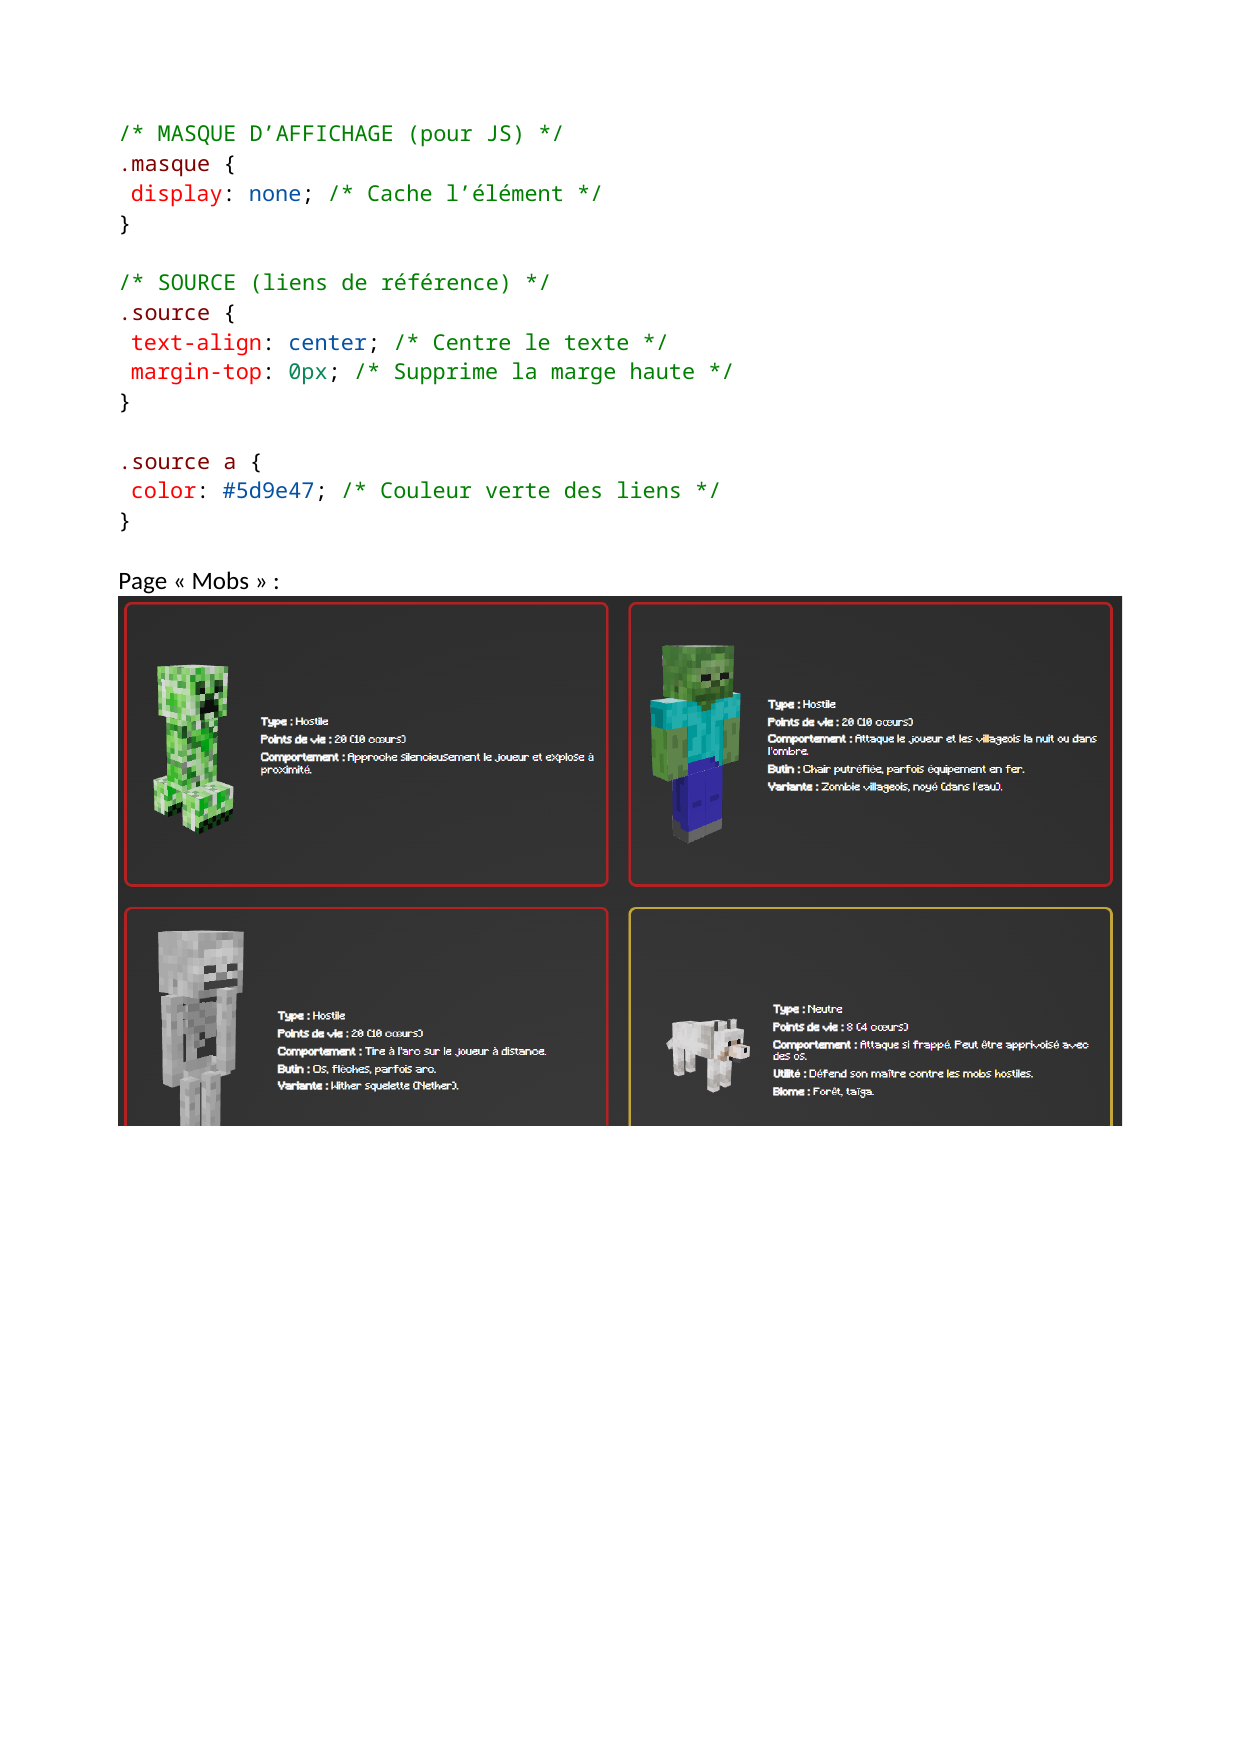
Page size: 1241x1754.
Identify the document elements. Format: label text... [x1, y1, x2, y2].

text /* SOURCE (liens de référence) */ [118, 267, 1122, 297]
text } [118, 207, 1122, 237]
text color: #5d9e47; /* Couleur verte des liens */ [118, 475, 1122, 505]
text text-align: center; /* Centre le texte */ [118, 327, 1122, 356]
text } [118, 505, 1122, 535]
text Page « Mobs » : [118, 566, 1122, 596]
text .masque { [118, 148, 1122, 178]
text } [118, 386, 1122, 416]
text margin-top: 0px; /* Supprime la marge haute */ [118, 356, 1122, 386]
text .source { [118, 297, 1122, 327]
text /* MASQUE D’AFFICHAGE (pour JS) */ [118, 118, 1122, 148]
text .source a { [118, 446, 1122, 475]
text display: none; /* Cache l’élément */ [118, 178, 1122, 207]
picture [118, 596, 1123, 1126]
